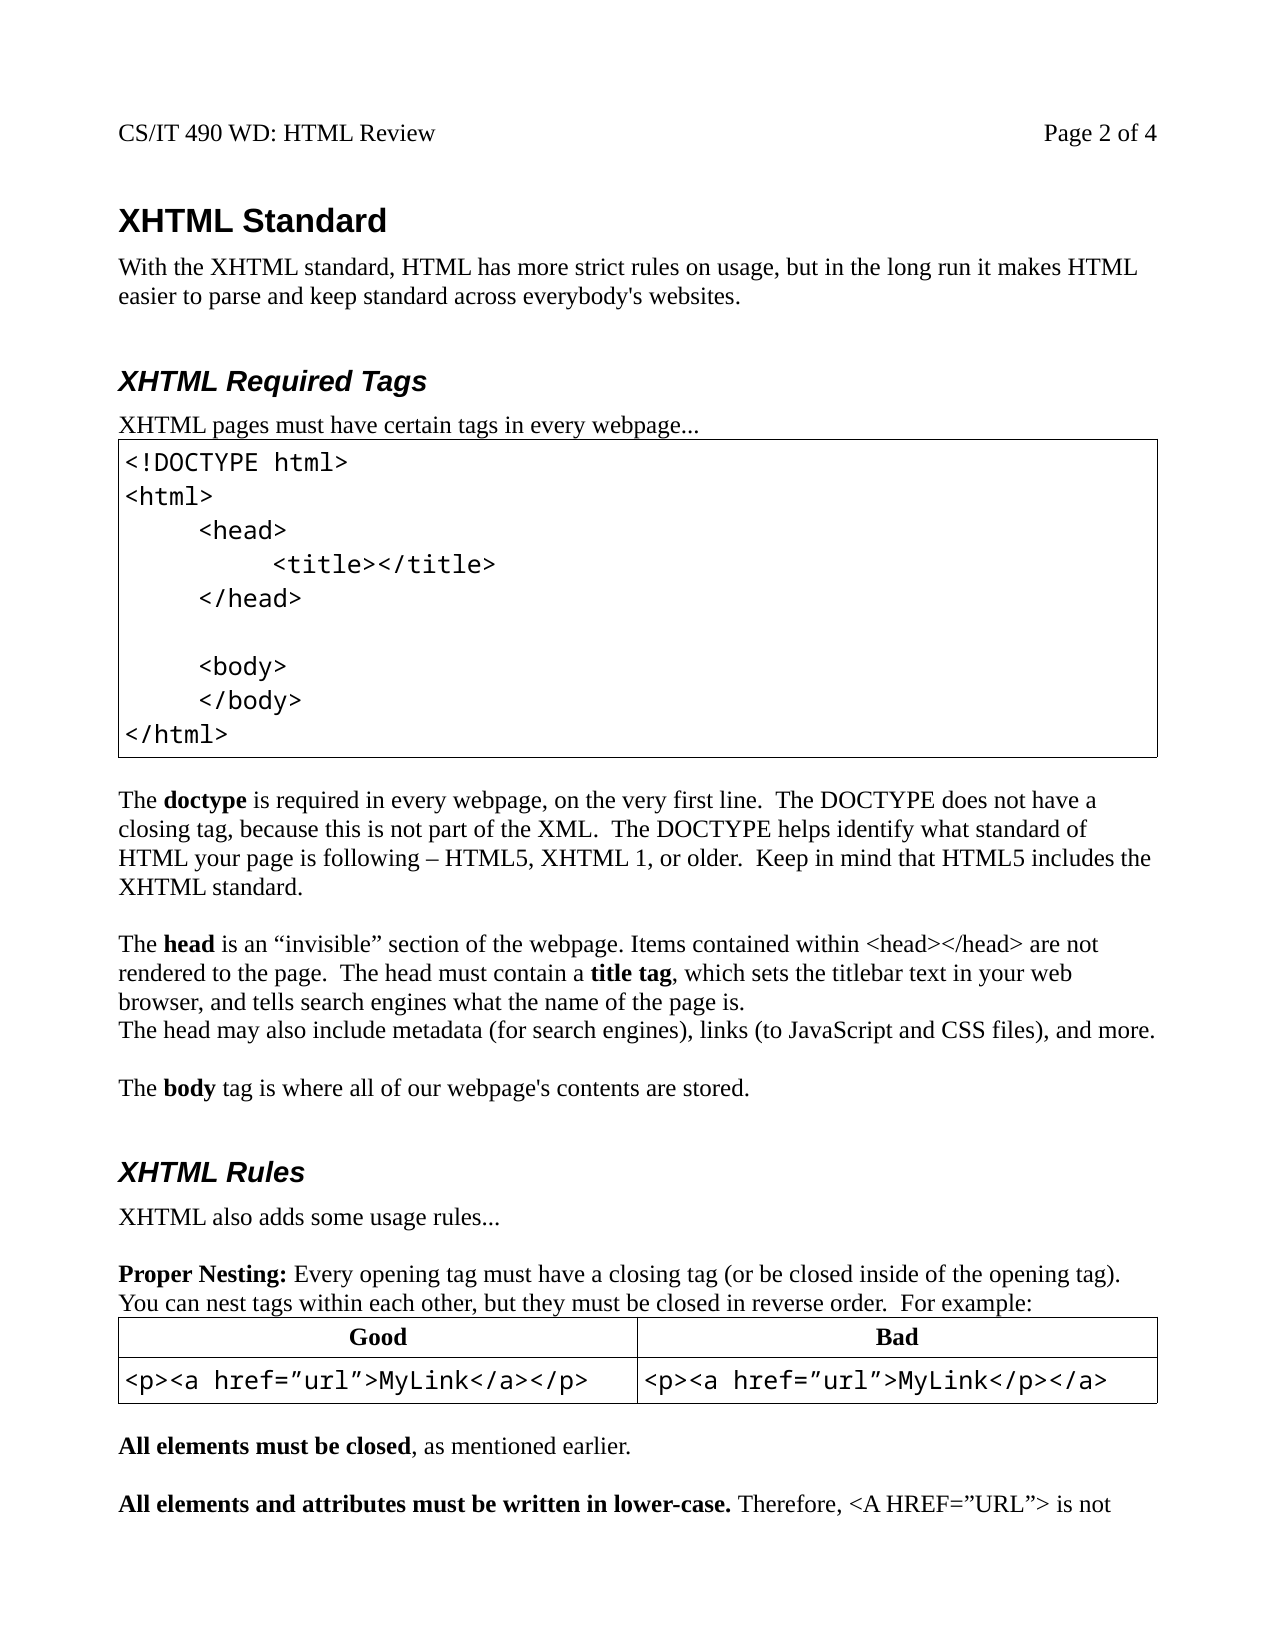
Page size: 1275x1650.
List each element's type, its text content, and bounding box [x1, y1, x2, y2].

table_header <!DOCTYPE html> <html> <head> <title></title> </head> <body> </body> </html> [119, 440, 1157, 757]
text Proper Nesting: Every opening tag must have a closing tag (or be closed inside of the opening tag). You can nest tags within each other, but they must be closed in reverse order. For example: [118, 1259, 1157, 1317]
table_cell <p><a href=”url”>MyLink</p></a> [638, 1358, 1157, 1402]
text XHTML pages must have certain tags in every webpage... [118, 410, 1157, 438]
text The body tag is where all of our webpage's contents are stored. [118, 1073, 1157, 1102]
subtitle XHTML Required Tags [118, 364, 1157, 397]
text With the XHTML standard, HTML has more strict rules on usage, but in the long run it makes HTML easier to parse and keep standard across everybody's websites. [118, 252, 1157, 310]
text The doctype is required in every webpage, on the very first line. The DOCTYPE does not have a closing tag, because this is not part of the XML. The DOCTYPE helps identify what standard of HTML your page is following – HTML5, XHTML 1, or older. Keep in mind that HTML5 includes the XHTML standard. [118, 786, 1157, 901]
subtitle XHTML Standard [118, 201, 1157, 240]
subtitle XHTML Rules [118, 1156, 1157, 1189]
text XHTML also adds some usage rules... [118, 1202, 1157, 1230]
table_cell <p><a href=”url”>MyLink</a></p> [119, 1358, 637, 1402]
table_header Bad [638, 1318, 1157, 1357]
text The head is an “invisible” section of the webpage. Items contained within <head></head> are not rendered to the page. The head must contain a title tag, which sets the titlebar text in your web browser, and tells search engines what the name of the page is. [118, 929, 1157, 1016]
table_header Good [119, 1318, 637, 1357]
text All elements and attributes must be written in lower-case. Therefore, <A HREF=”URL”> is not [118, 1489, 1157, 1518]
text The head may also include metadata (for search engines), links (to JavaScript and CSS files), and more. [118, 1016, 1157, 1044]
text All elements must be closed, as mentioned earlier. [118, 1431, 1157, 1460]
